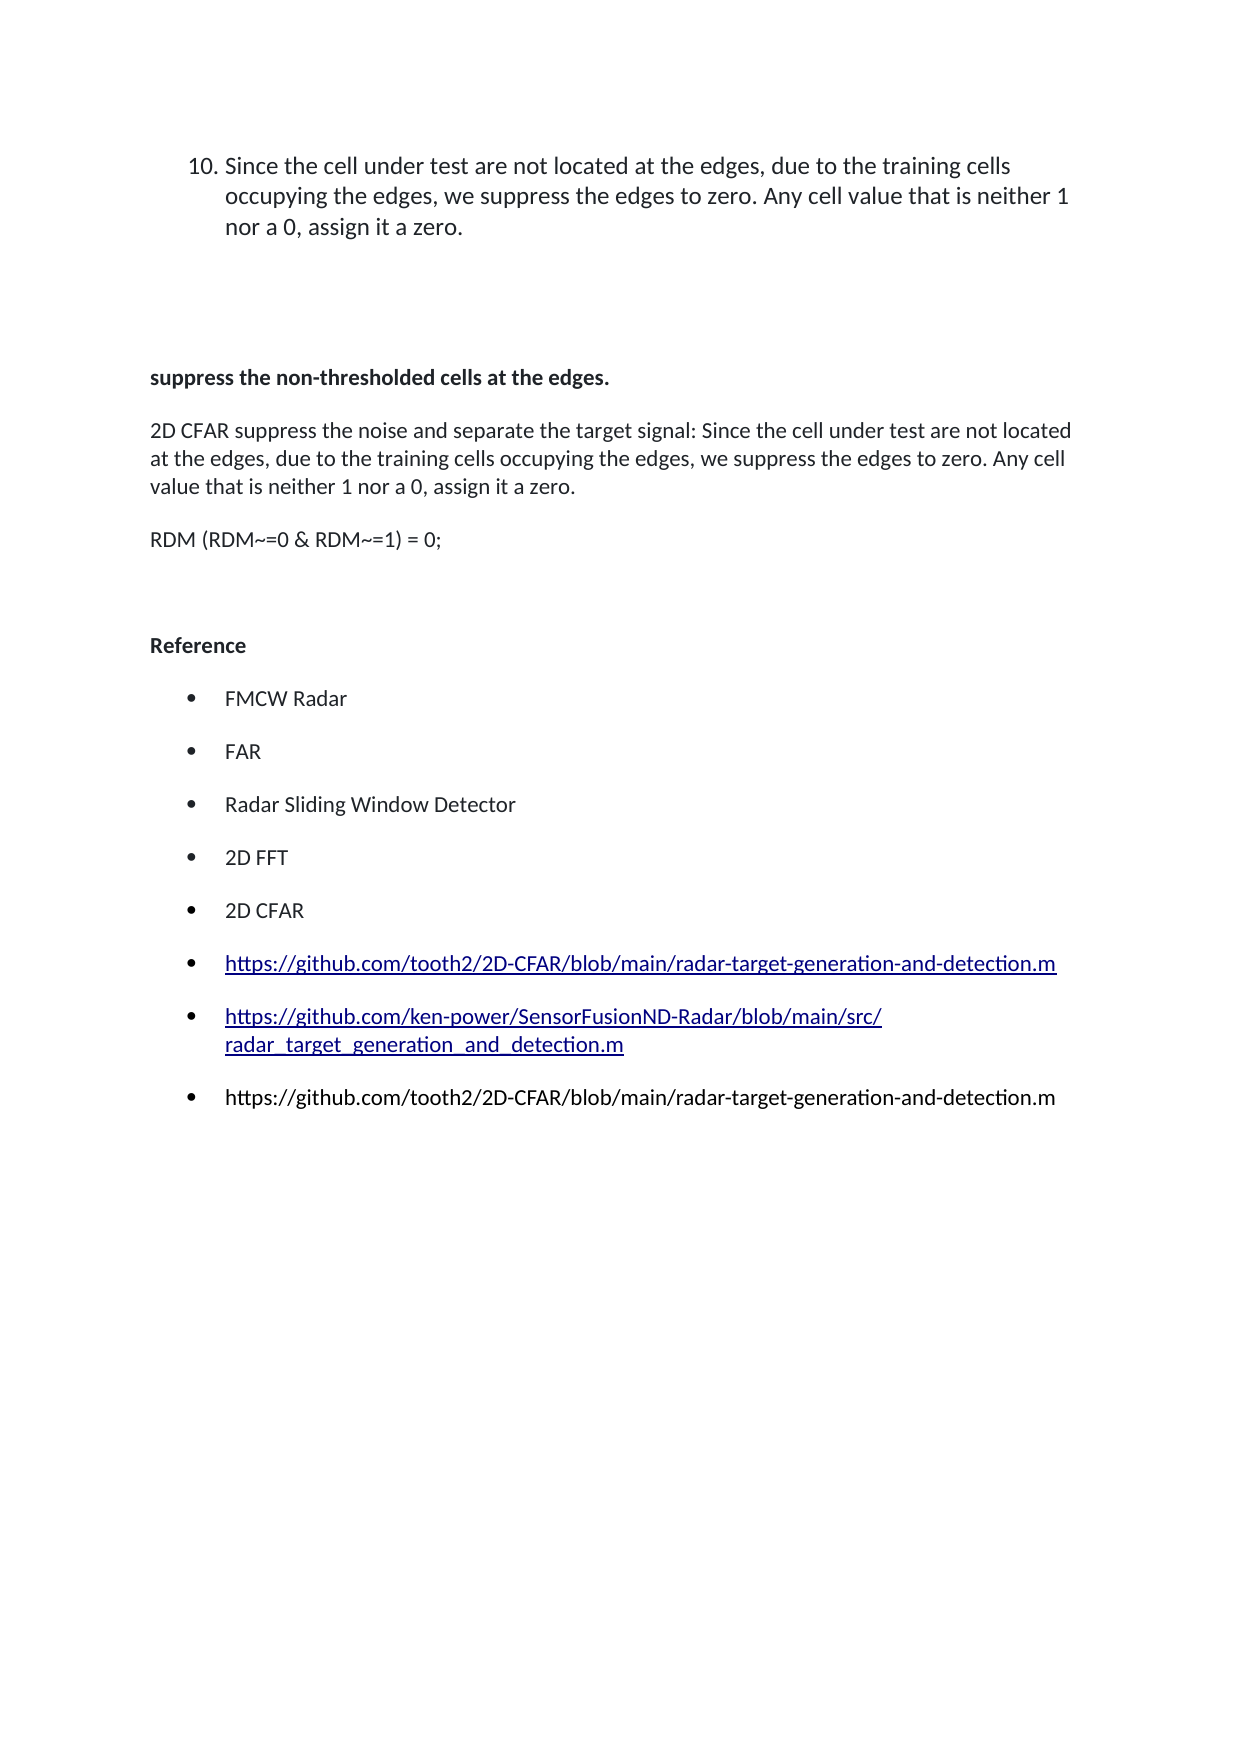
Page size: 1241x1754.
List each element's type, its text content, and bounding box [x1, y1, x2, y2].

list FAR [187, 737, 1090, 765]
text 2D CFAR suppress the noise and separate the target signal: Since the cell under test are not located at the edges, due to the training cells occupying the edges, we suppress the edges to zero. Any cell value that is neither 1 nor a 0, assign it a zero. [150, 416, 1090, 500]
list 2D FFT [187, 843, 1090, 871]
list https://github.com/ken-power/SensorFusionND-Radar/blob/main/src/radar_target_generation_and_detection.m [187, 1002, 1090, 1058]
text suppress the non-thresholded cells at the edges. [150, 363, 1090, 391]
list FMCW Radar [187, 684, 1090, 712]
list Since the cell under test are not located at the edges, due to the training cells occupying the edges, we suppress the edges to zero. Any cell value that is neither 1 nor a 0, assign it a zero. [187, 150, 1090, 242]
list https://github.com/tooth2/2D-CFAR/blob/main/radar-target-generation-and-detection.m [187, 949, 1090, 977]
text RDM (RDM~=0 & RDM~=1) = 0; [150, 525, 1090, 553]
list 2D CFAR [187, 896, 1090, 924]
text Reference [150, 631, 1090, 659]
list https://github.com/tooth2/2D-CFAR/blob/main/radar-target-generation-and-detection.m [187, 1083, 1090, 1111]
list Radar Sliding Window Detector [187, 790, 1090, 818]
